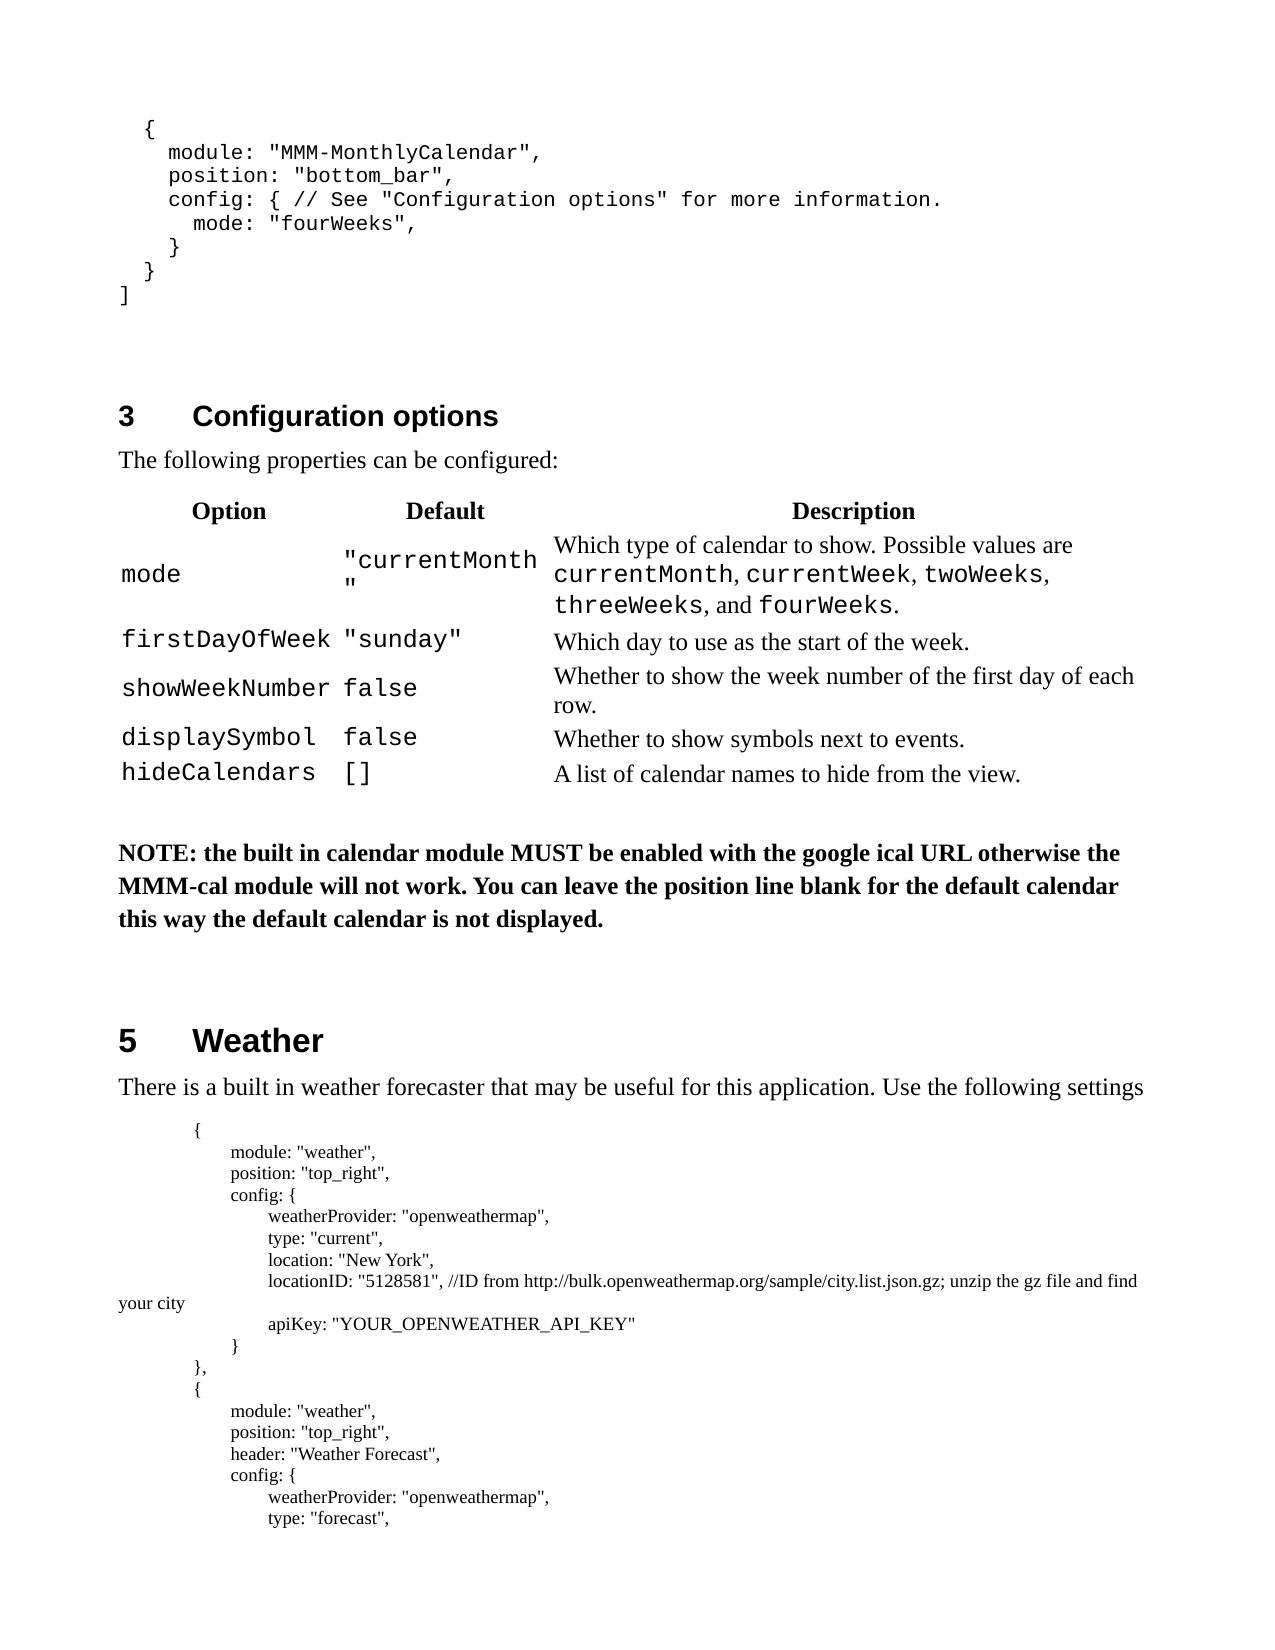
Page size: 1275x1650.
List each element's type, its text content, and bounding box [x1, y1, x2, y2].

text { [118, 1119, 1157, 1141]
table_cell Which day to use as the start of the week. [550, 624, 1157, 658]
text type: "forecast", [118, 1507, 1157, 1529]
text config: { [118, 1464, 1157, 1486]
text There is a built in weather forecaster that may be useful for this application. Use the following settings [118, 1072, 1157, 1100]
text apiKey: "YOUR_OPENWEATHER_API_KEY" [118, 1313, 1157, 1335]
table_cell firstDayOfWeek [118, 624, 340, 658]
text type: "current", [118, 1227, 1157, 1248]
text module: "weather", [118, 1399, 1157, 1421]
text } [118, 1335, 1157, 1356]
text } [118, 236, 1157, 260]
text position: "top_right", [118, 1421, 1157, 1443]
text module: "weather", [118, 1141, 1157, 1162]
table_header Option [118, 493, 340, 527]
table_cell [] [340, 756, 550, 791]
table_cell hideCalendars [118, 756, 340, 791]
subtitle Weather [118, 1020, 1157, 1059]
text mode: "fourWeeks", [118, 213, 1157, 236]
table_cell false [340, 658, 550, 722]
text module: "MMM-MonthlyCalendar", [118, 142, 1157, 165]
text } [118, 260, 1157, 284]
text weatherProvider: "openweathermap", [118, 1486, 1157, 1507]
table_cell Whether to show the week number of the first day of each row. [550, 658, 1157, 722]
text position: "bottom_bar", [118, 165, 1157, 189]
table_header Description [550, 493, 1157, 527]
text The following properties can be configured: [118, 445, 1157, 474]
table_cell displaySymbol [118, 722, 340, 756]
text }, [118, 1356, 1157, 1378]
table_cell "sunday" [340, 624, 550, 658]
text { [118, 1378, 1157, 1399]
text config: { // See "Configuration options" for more information. [118, 189, 1157, 213]
text header: "Weather Forecast", [118, 1443, 1157, 1464]
subtitle Configuration options [118, 399, 1157, 433]
text weatherProvider: "openweathermap", [118, 1205, 1157, 1227]
table_cell Whether to show symbols next to events. [550, 722, 1157, 756]
text ] [118, 284, 1157, 307]
text { [118, 118, 1157, 142]
text NOTE: the built in calendar module MUST be enabled with the google ical URL otherwise the MMM-cal module will not work. You can leave the position line blank for the default calendar this way the default calendar is not displayed. [118, 838, 1157, 933]
table_cell Which type of calendar to show. Possible values are currentMonth, currentWeek, twoWeeks, threeWeeks, and fourWeeks. [550, 528, 1157, 624]
text location: "New York", [118, 1248, 1157, 1270]
table_cell mode [118, 528, 340, 624]
text locationID: "5128581", //ID from http://bulk.openweathermap.org/sample/city.list.json.gz; unzip the gz file and find your city [118, 1270, 1157, 1313]
table_header Default [340, 493, 550, 527]
table_cell "currentMonth" [340, 528, 550, 624]
table_cell showWeekNumber [118, 658, 340, 722]
text config: { [118, 1184, 1157, 1205]
table_cell false [340, 722, 550, 756]
table_cell A list of calendar names to hide from the view. [550, 756, 1157, 791]
text position: "top_right", [118, 1162, 1157, 1184]
